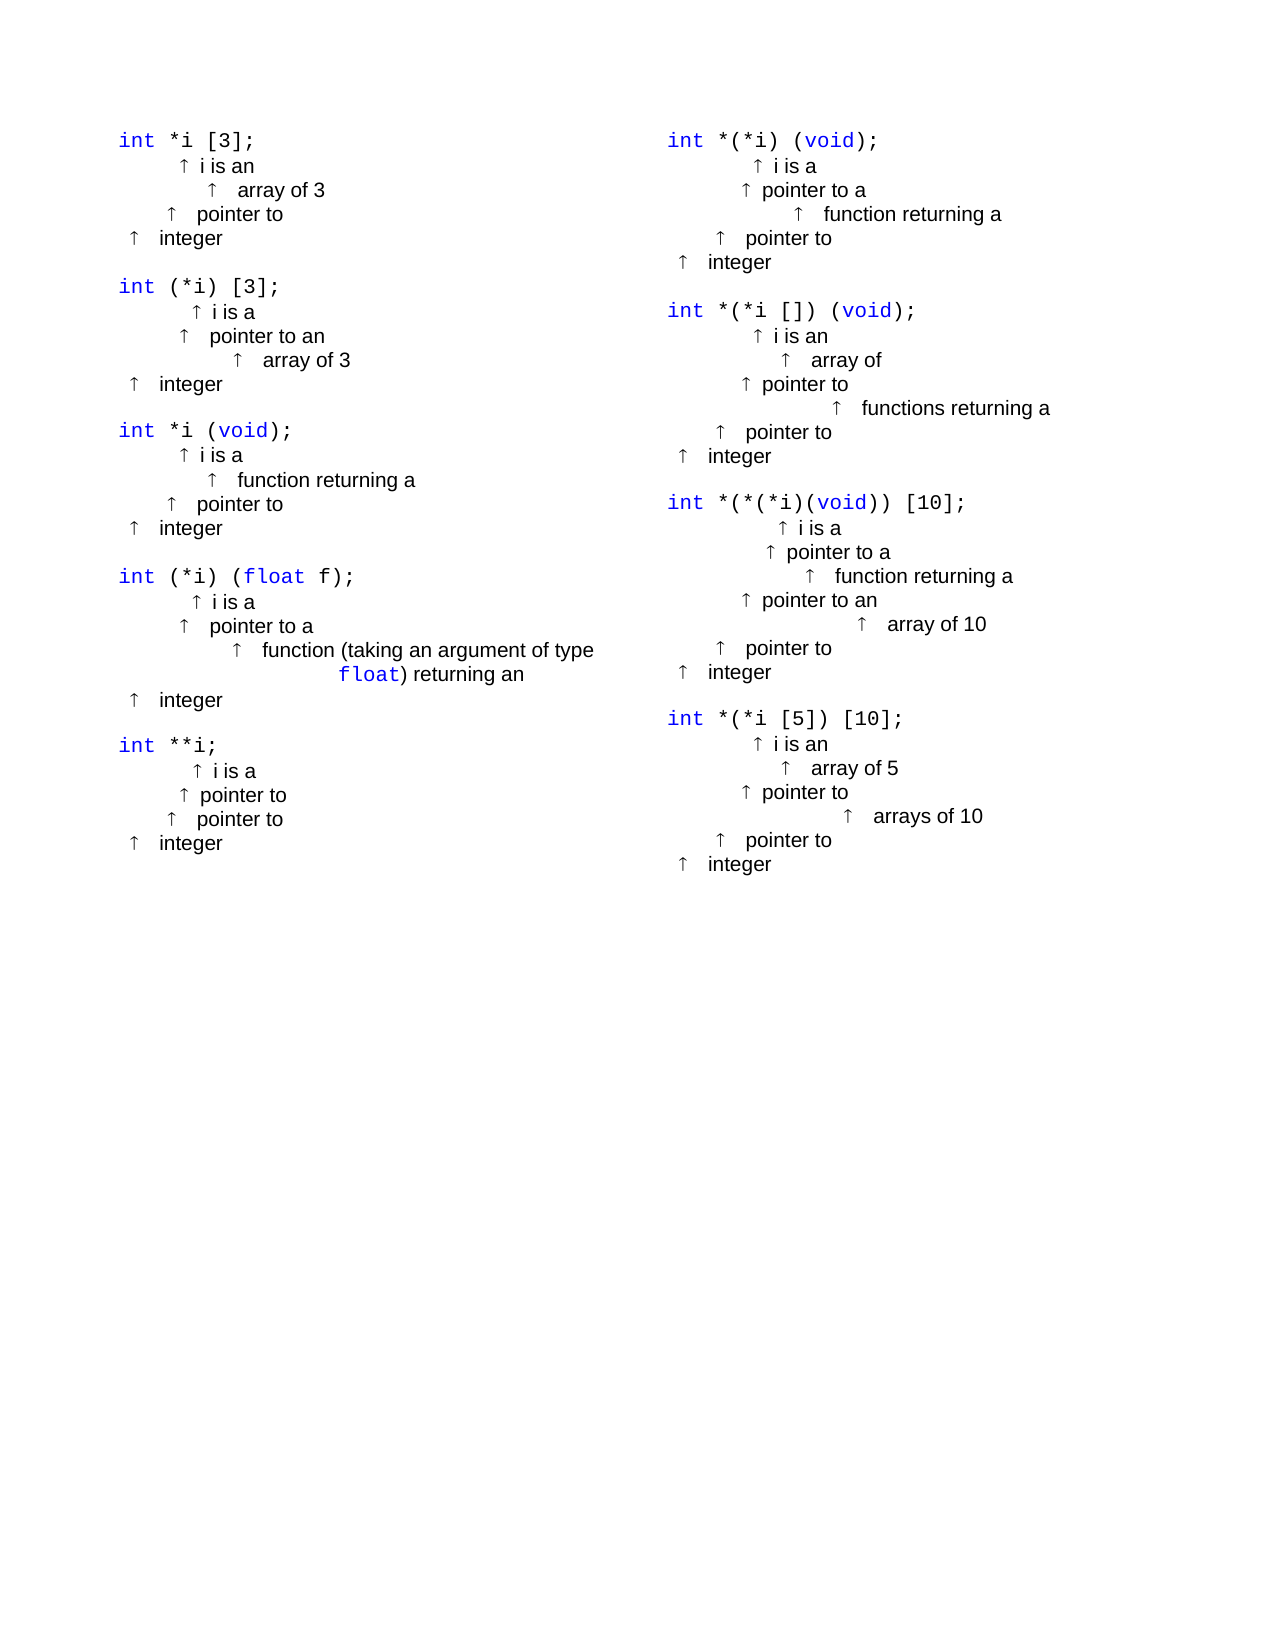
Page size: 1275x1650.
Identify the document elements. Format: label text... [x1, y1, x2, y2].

text  i is a [667, 516, 1186, 539]
text  i is an [118, 154, 637, 178]
text  array of 3 [118, 348, 637, 372]
text  i is a [118, 443, 637, 467]
text  integer [118, 516, 637, 539]
text  integer [667, 660, 1186, 684]
text int *(*i [5]) [10]; [667, 708, 1186, 732]
text  pointer to [667, 226, 1186, 250]
text  integer [118, 372, 637, 396]
text  i is an [667, 732, 1186, 756]
text  i is a [118, 759, 637, 783]
text  integer [667, 250, 1186, 274]
text int *i [3]; [118, 106, 637, 154]
text  function returning a [118, 467, 637, 491]
text  functions returning a [667, 396, 1186, 420]
text  pointer to [118, 202, 637, 226]
text int *(*i []) (void); [667, 300, 1186, 323]
text  array of 5  pointer to [667, 756, 1186, 804]
text  pointer to [667, 420, 1186, 444]
text  integer [667, 444, 1186, 468]
text  array of 3 [118, 178, 637, 202]
text int *i (void); [118, 420, 637, 443]
text int **i; [118, 712, 637, 759]
text  integer [667, 852, 1186, 899]
text  pointer to [118, 807, 637, 831]
text  i is a  pointer to an [118, 299, 637, 348]
text  integer [118, 226, 637, 276]
text  function returning a [667, 564, 1186, 588]
text [118, 855, 637, 902]
text  pointer to an [667, 588, 1186, 612]
text  pointer to [118, 491, 637, 516]
text  array of  pointer to [667, 348, 1186, 396]
text  pointer to a [667, 178, 1186, 202]
text  arrays of 10  pointer to [667, 804, 1186, 852]
text  pointer to [118, 783, 637, 807]
text int (*i) [3]; [118, 276, 637, 299]
text  i is a [667, 154, 1186, 178]
text int *(*(*i)(void)) [10]; [667, 492, 1186, 516]
text  i is an [667, 323, 1186, 348]
text  integer [118, 688, 637, 712]
text  array of 10  pointer to [667, 612, 1186, 660]
text  i is a  pointer to a [118, 589, 637, 638]
text  pointer to a [667, 539, 1186, 564]
text  function (taking an argument of type float) returning an [118, 638, 637, 688]
text  function returning a [667, 202, 1186, 226]
text  integer [118, 831, 637, 855]
text int *(*i) (void); [667, 106, 1186, 154]
text int (*i) (float f); [118, 566, 637, 589]
